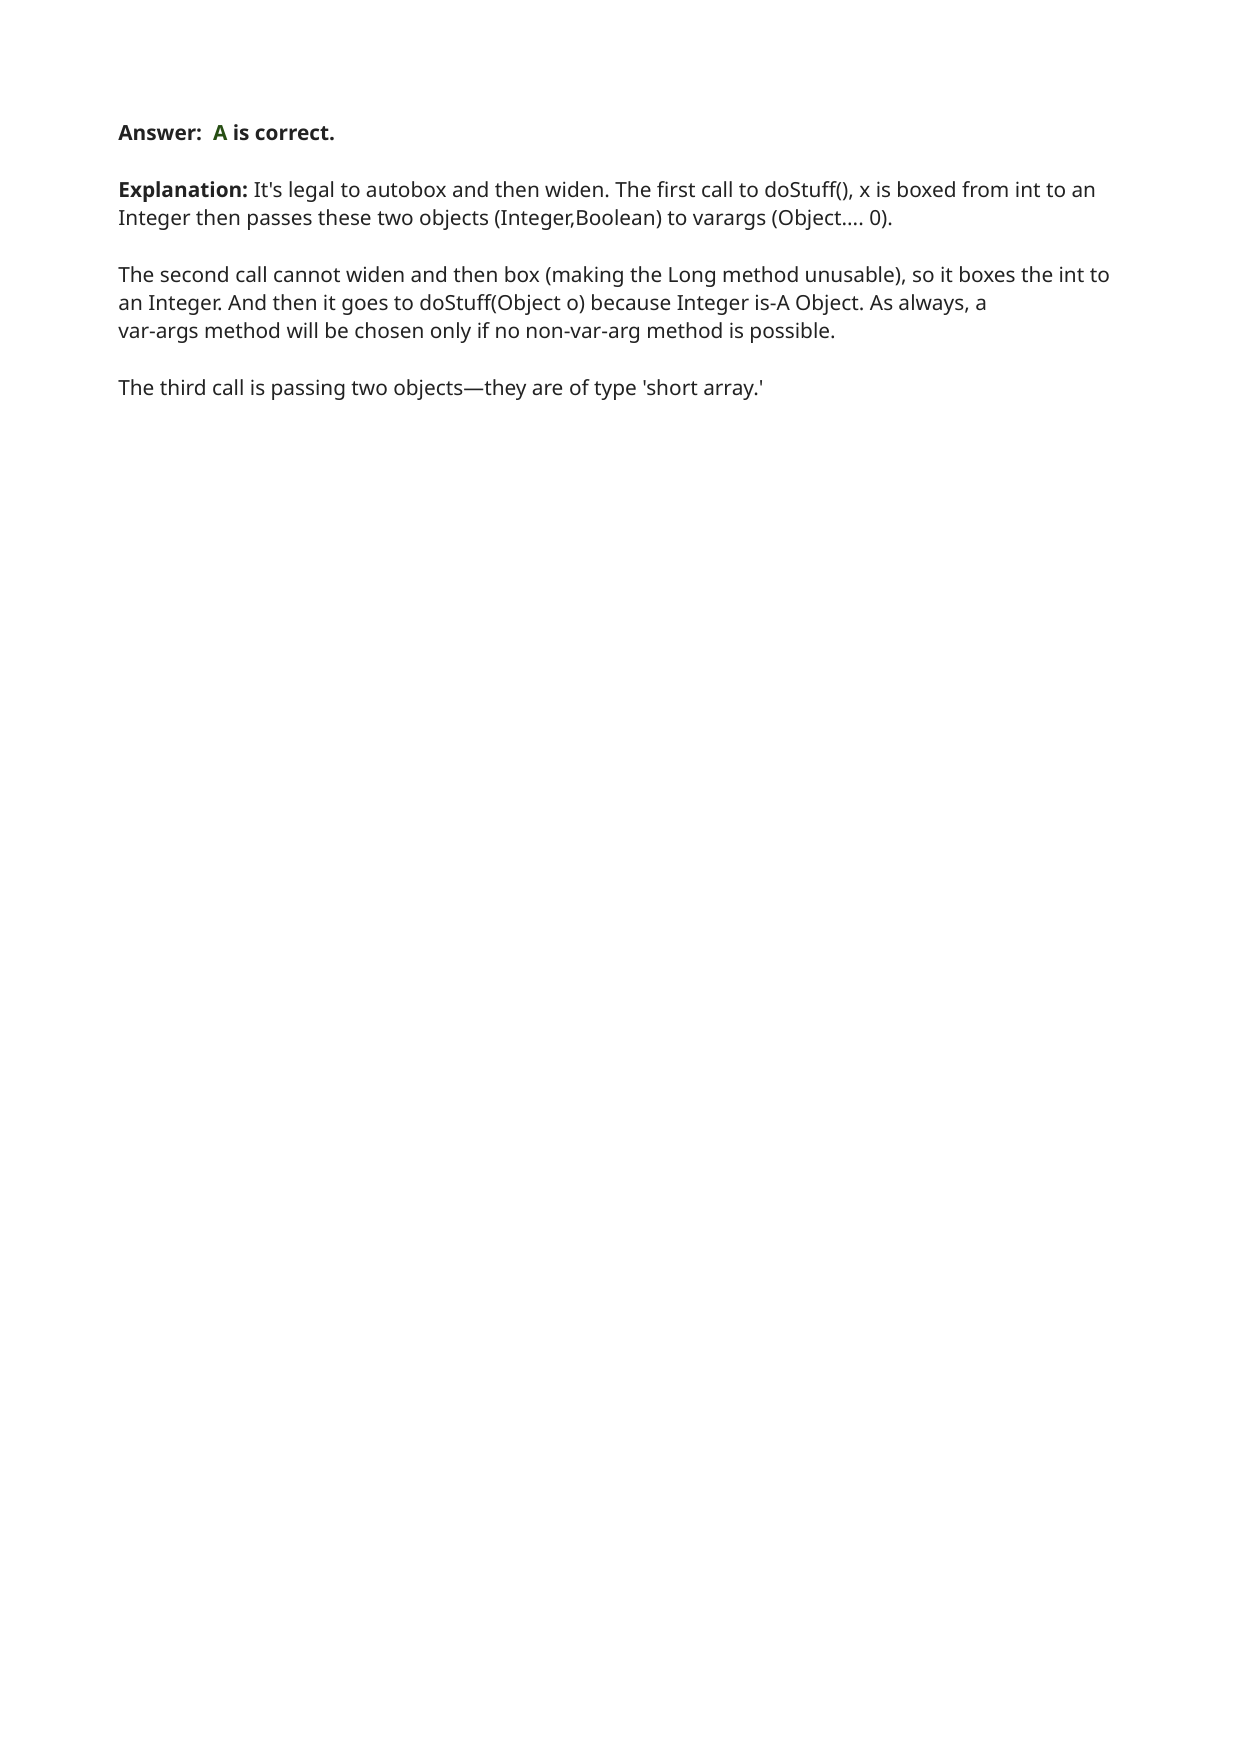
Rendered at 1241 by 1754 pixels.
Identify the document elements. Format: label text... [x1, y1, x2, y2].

text Answer: A is correct. Explanation: It's legal to autobox and then widen. The first call to doStuff(), x is boxed from int to an Integer then passes these two objects (Integer,Boolean) to varargs (Object.... 0). The second call cannot widen and then box (making the Long method unusable), so it boxes the int to an Integer. And then it goes to doStuff(Object o) because Integer is-A Object. As always, a var-args method will be chosen only if no non-var-arg method is possible. The third call is passing two objects—they are of type 'short array.' [118, 118, 1122, 430]
